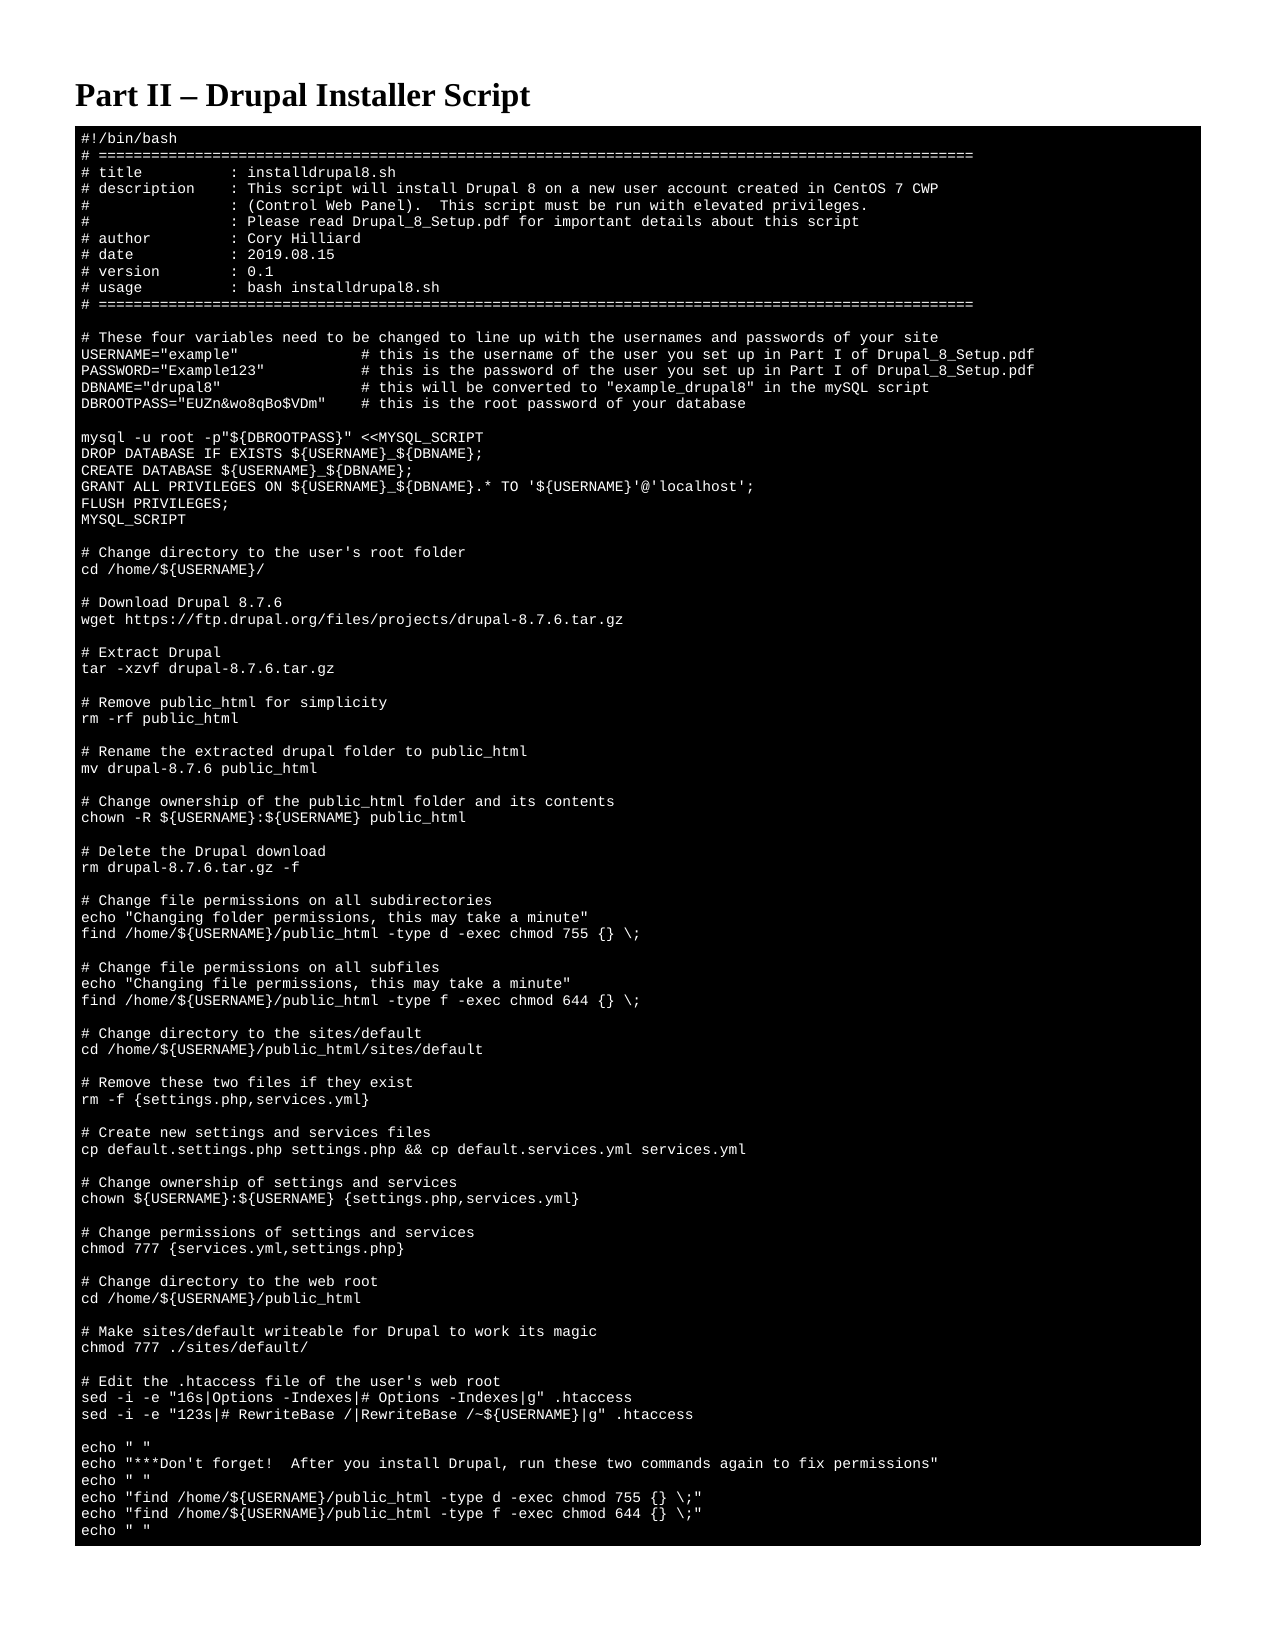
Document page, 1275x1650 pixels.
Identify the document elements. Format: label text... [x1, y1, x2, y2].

subtitle Part II – Drupal Installer Script [75, 75, 1200, 113]
table_header #!/bin/bash # ==================================================================================================== # title : installdrupal8.sh # description : This script will install Drupal 8 on a new user account created in CentOS 7 CWP # : (Control Web Panel). This script must be run with elevated privileges. # : Please read Drupal_8_Setup.pdf for important details about this script # author : Cory Hilliard # date : 2019.08.15 # version : 0.1 # usage : bash installdrupal8.sh # ==================================================================================================== # These four variables need to be changed to line up with the usernames and passwords of your site USERNAME="example" # this is the username of the user you set up in Part I of Drupal_8_Setup.pdf PASSWORD="Example123" # this is the password of the user you set up in Part I of Drupal_8_Setup.pdf DBNAME="drupal8" # this will be converted to "example_drupal8" in the mySQL script DBROOTPASS="EUZn&wo8qBo$VDm" # this is the root password of your database mysql -u root -p"${DBROOTPASS}" <<MYSQL_SCRIPT DROP DATABASE IF EXISTS ${USERNAME}_${DBNAME}; CREATE DATABASE ${USERNAME}_${DBNAME}; GRANT ALL PRIVILEGES ON ${USERNAME}_${DBNAME}.* TO '${USERNAME}'@'localhost'; FLUSH PRIVILEGES; MYSQL_SCRIPT # Change directory to the user's root folder cd /home/${USERNAME}/ # Download Drupal 8.7.6 wget https://ftp.drupal.org/files/projects/drupal-8.7.6.tar.gz # Extract Drupal tar -xzvf drupal-8.7.6.tar.gz # Remove public_html for simplicity rm -rf public_html # Rename the extracted drupal folder to public_html mv drupal-8.7.6 public_html # Change ownership of the public_html folder and its contents chown -R ${USERNAME}:${USERNAME} public_html # Delete the Drupal download rm drupal-8.7.6.tar.gz -f # Change file permissions on all subdirectories echo "Changing folder permissions, this may take a minute" find /home/${USERNAME}/public_html -type d -exec chmod 755 {} \; # Change file permissions on all subfiles echo "Changing file permissions, this may take a minute" find /home/${USERNAME}/public_html -type f -exec chmod 644 {} \; # Change directory to the sites/default cd /home/${USERNAME}/public_html/sites/default # Remove these two files if they exist rm -f {settings.php,services.yml} # Create new settings and services files cp default.settings.php settings.php && cp default.services.yml services.yml # Change ownership of settings and services chown ${USERNAME}:${USERNAME} {settings.php,services.yml} # Change permissions of settings and services chmod 777 {services.yml,settings.php} # Change directory to the web root cd /home/${USERNAME}/public_html # Make sites/default writeable for Drupal to work its magic chmod 777 ./sites/default/ # Edit the .htaccess file of the user's web root sed -i -e "16s|Options -Indexes|# Options -Indexes|g" .htaccess sed -i -e "123s|# RewriteBase /|RewriteBase /~${USERNAME}|g" .htaccess echo " " echo "***Don't forget! After you install Drupal, run these two commands again to fix permissions" echo " " echo "find /home/${USERNAME}/public_html -type d -exec chmod 755 {} \;" echo "find /home/${USERNAME}/public_html -type f -exec chmod 644 {} \;" echo " " [76, 127, 1200, 1545]
